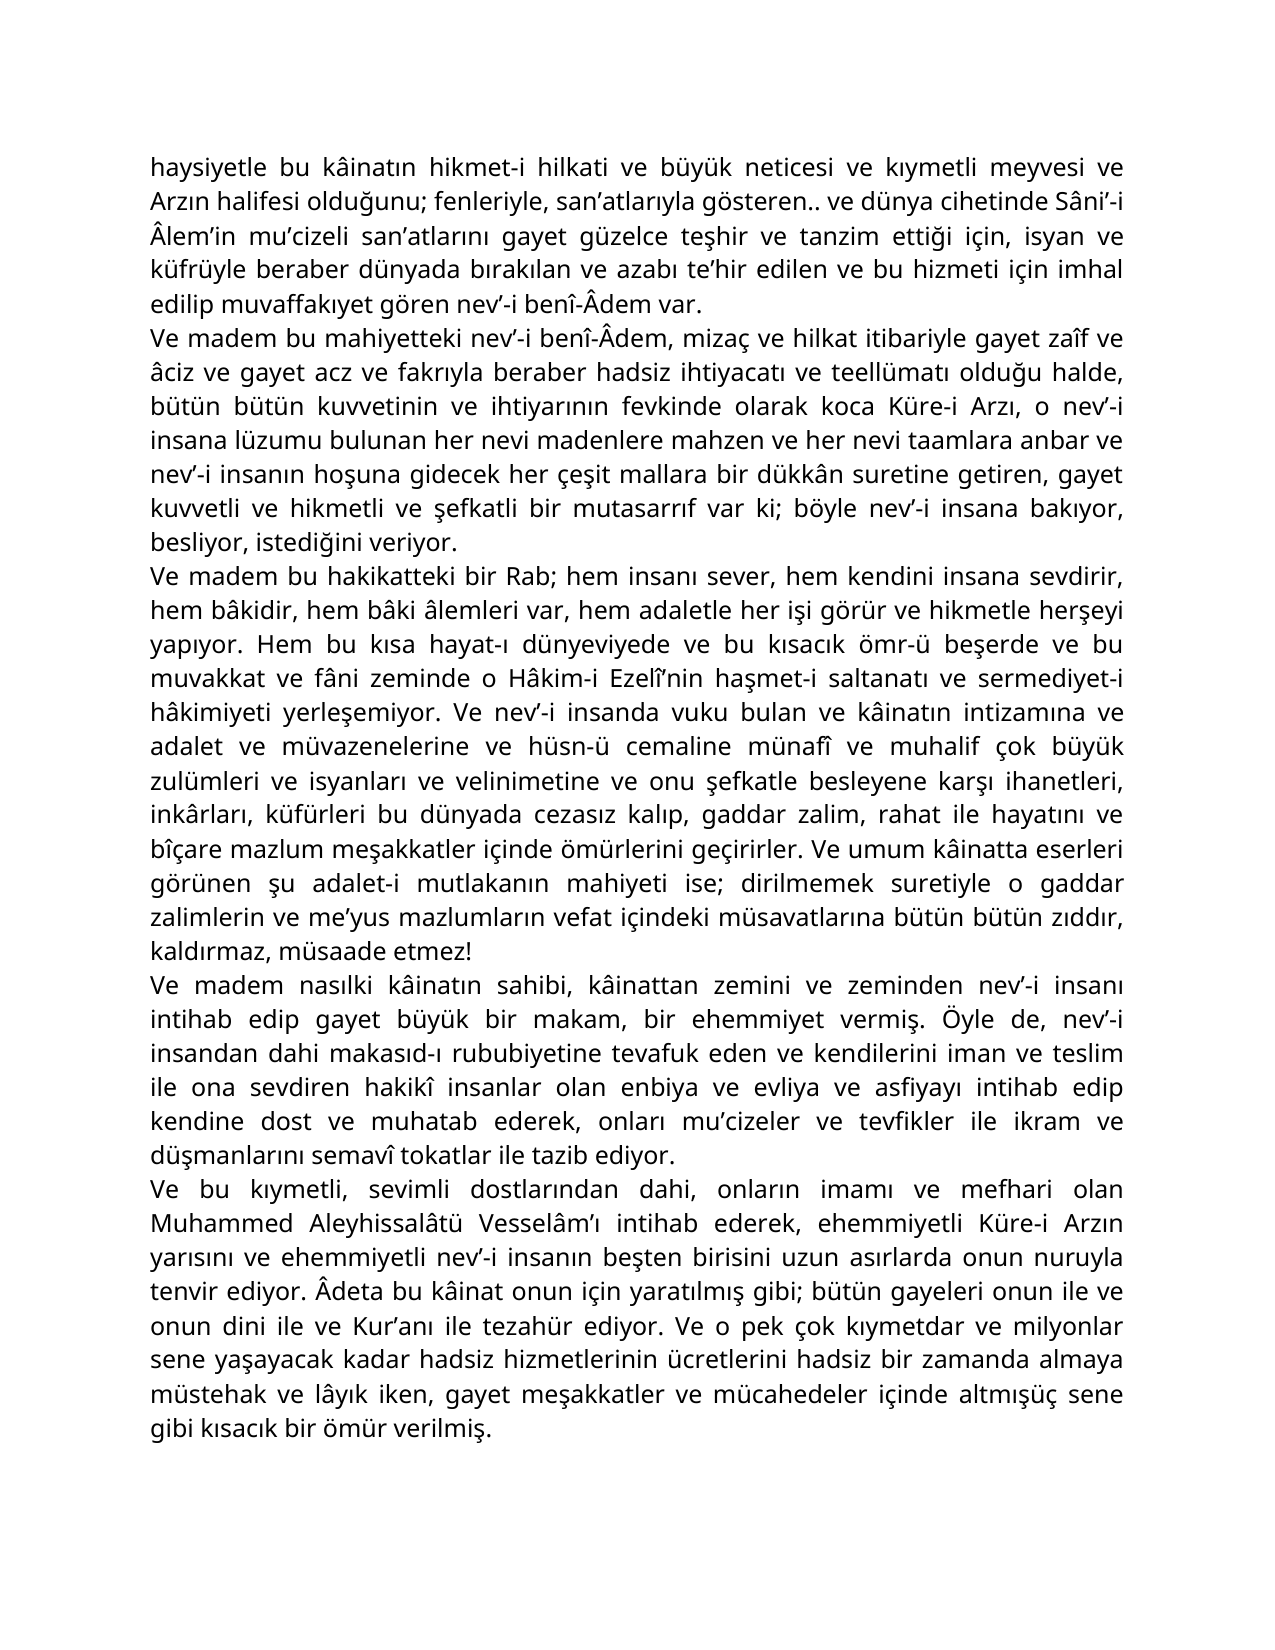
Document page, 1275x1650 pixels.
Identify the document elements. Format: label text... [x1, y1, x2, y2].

text Ve bu kıymetli, sevimli dostlarından dahi, onların imamı ve mefhari olan Muhammed Aleyhissalâtü Vesselâm’ı intihab ederek, ehemmiyetli Küre-i Arzın yarısını ve ehemmiyetli nev’-i insanın beşten birisini uzun asırlarda onun nuruyla tenvir ediyor. Âdeta bu kâinat onun için yaratılmış gibi; bütün gayeleri onun ile ve onun dini ile ve Kur’anı ile tezahür ediyor. Ve o pek çok kıymetdar ve milyonlar sene yaşayacak kadar hadsiz hizmetlerinin ücretlerini hadsiz bir zamanda almaya müstehak ve lâyık iken, gayet meşakkatler ve mücahedeler içinde altmışüç sene gibi kısacık bir ömür verilmiş. [150, 1172, 1125, 1444]
text Hem madem bu Arz, kesret-i mahlukat cihetiyle ve mütemadiyen değişen yüzbinler çeşit çeşit enva’-ı zevil-hayat ve zevil-ervahın meskeni, menşei, fabrikası, meşheri, mahşeri olması haysiyetiyle bu kâinatın kalbi, merkezi, hülâsası, neticesi, sebeb-i hilkati olarak gayet büyük öyle bir ehemmiyeti var ki; küçüklüğüyle beraber koca semavata karşı denk tutulmuş. Semavî fermanlarda daima رَبُّ السَّموَاتِ وَ اْلاَرْضِ deniliyor. Ve madem bu mahiyetteki Arzın her tarafına hükmeden ve ekser mahlukatına tasarruf eden ve ekser zîhayat mevcudatını teshir edip kendi etrafına toplattıran ve ekser masnuatını kendi hevesatının hendesesiyle ve ihtiyacatının düsturlarıyla öyle güzelce tanzim ve teşhir ve tezyin ve çok antika nevilerini liste gibi birer yerlerde öyle toplayıp süslettirir ki; değil yalnız ins ve cin nazarlarını, belki semavat ehlinin ve kâinatın nazar-ı dikkatlerini ve takdirlerini ve kâinat sahibinin nazar-ı istihsanını celbetmekle gayet büyük bir ehemmiyet ve kıymet alan ve bu haysiyetle bu kâinatın hikmet-i hilkati ve büyük neticesi ve kıymetli meyvesi ve Arzın halifesi olduğunu; fenleriyle, san’atlarıyla gösteren.. ve dünya cihetinde Sâni’-i Âlem’in mu’cizeli san’atlarını gayet güzelce teşhir ve tanzim ettiği için, isyan ve küfrüyle beraber dünyada bırakılan ve azabı te’hir edilen ve bu hizmeti için imhal edilip muvaffakıyet gören nev’-i benî-Âdem var. [150, 150, 1125, 320]
text Ve madem bu hakikatteki bir Rab; hem insanı sever, hem kendini insana sevdirir, hem bâkidir, hem bâki âlemleri var, hem adaletle her işi görür ve hikmetle herşeyi yapıyor. Hem bu kısa hayat-ı dünyeviyede ve bu kısacık ömr-ü beşerde ve bu muvakkat ve fâni zeminde o Hâkim-i Ezelî’nin haşmet-i saltanatı ve sermediyet-i hâkimiyeti yerleşemiyor. Ve nev’-i insanda vuku bulan ve kâinatın intizamına ve adalet ve müvazenelerine ve hüsn-ü cemaline münafî ve muhalif çok büyük zulümleri ve isyanları ve velinimetine ve onu şefkatle besleyene karşı ihanetleri, inkârları, küfürleri bu dünyada cezasız kalıp, gaddar zalim, rahat ile hayatını ve bîçare mazlum meşakkatler içinde ömürlerini geçirirler. Ve umum kâinatta eserleri görünen şu adalet-i mutlakanın mahiyeti ise; dirilmemek suretiyle o gaddar zalimlerin ve me’yus mazlumların vefat içindeki müsavatlarına bütün bütün zıddır, kaldırmaz, müsaade etmez! [150, 559, 1125, 967]
text Ve madem nasılki kâinatın sahibi, kâinattan zemini ve zeminden nev’-i insanı intihab edip gayet büyük bir makam, bir ehemmiyet vermiş. Öyle de, nev’-i insandan dahi makasıd-ı rububiyetine tevafuk eden ve kendilerini iman ve teslim ile ona sevdiren hakikî insanlar olan enbiya ve evliya ve asfiyayı intihab edip kendine dost ve muhatab ederek, onları mu’cizeler ve tevfikler ile ikram ve düşmanlarını semavî tokatlar ile tazib ediyor. [150, 967, 1125, 1172]
text Ve madem bu mahiyetteki nev’-i benî-Âdem, mizaç ve hilkat itibariyle gayet zaîf ve âciz ve gayet acz ve fakrıyla beraber hadsiz ihtiyacatı ve teellümatı olduğu halde, bütün bütün kuvvetinin ve ihtiyarının fevkinde olarak koca Küre-i Arzı, o nev’-i insana lüzumu bulunan her nevi madenlere mahzen ve her nevi taamlara anbar ve nev’-i insanın hoşuna gidecek her çeşit mallara bir dükkân suretine getiren, gayet kuvvetli ve hikmetli ve şefkatli bir mutasarrıf var ki; böyle nev’-i insana bakıyor, besliyor, istediğini veriyor. [150, 320, 1125, 559]
